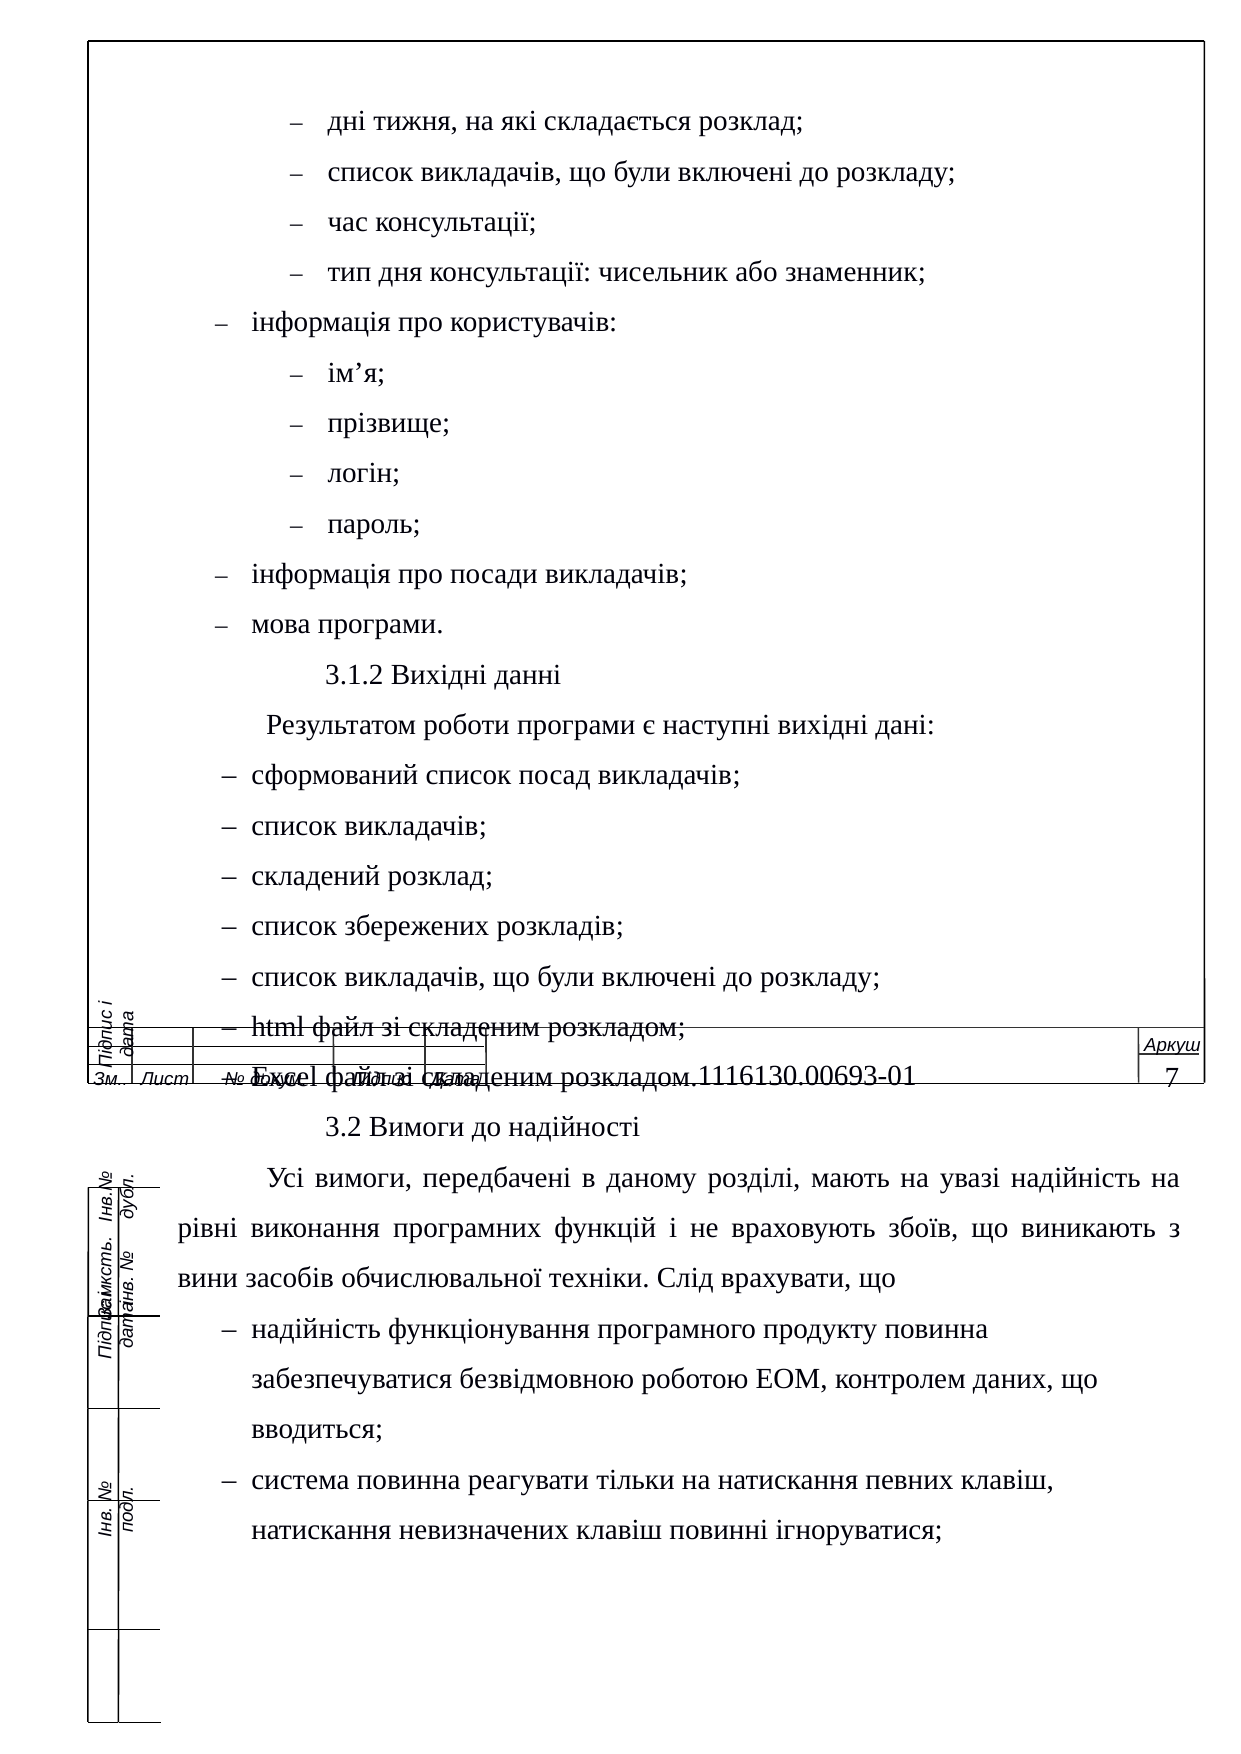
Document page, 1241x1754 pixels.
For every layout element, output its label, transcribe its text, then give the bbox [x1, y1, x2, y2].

list система повинна реагувати тільки на натискання певних клавіш, натискання невизначених клавіш повинні ігноруватися; [222, 1462, 1181, 1546]
list пароль; [290, 506, 1181, 539]
list список викладачів, що були включені до розкладу; [222, 959, 1181, 992]
list надійність функціонування програмного продукту повинна забезпечуватися безвідмовною роботою ЕОМ, контролем даних, що вводиться; [222, 1311, 1181, 1445]
list дні тижня, на які складається розклад; [290, 103, 1181, 137]
list сформований список посад викладачів; [222, 757, 1181, 791]
list список викладачів, що були включені до розкладу; [290, 154, 1181, 187]
text Результатом роботи програми є наступні вихідні дані: [177, 707, 1181, 741]
list список викладачів; [222, 808, 1181, 841]
list ім’я; [290, 355, 1181, 388]
list логін; [290, 456, 1181, 489]
list інформація про посади викладачів; [215, 556, 1181, 590]
list інформація про користувачів: [215, 304, 1181, 338]
list складений розклад; [222, 858, 1181, 892]
list html файл зі складеним розкладом; [222, 1009, 1181, 1042]
list Excel файл зі складеним розкладом. [222, 1059, 1181, 1093]
list мова програми. [215, 606, 1181, 640]
subtitle 3.2 Вимоги до надійності [177, 1109, 1181, 1143]
text Усі вимоги, передбачені в даному розділі, мають на увазі надійність на рівні виконання програмних функцій і не враховують збоїв, що виникають з вини засобів обчислювальної техніки. Слід врахувати, що [177, 1160, 1181, 1294]
subtitle 3.1.2 Вихідні данні [177, 657, 1181, 690]
list тип дня консультації: чисельник або знаменник; [290, 254, 1181, 288]
list прізвище; [290, 405, 1181, 439]
list список збережених розкладів; [222, 908, 1181, 942]
list час консультації; [290, 204, 1181, 237]
